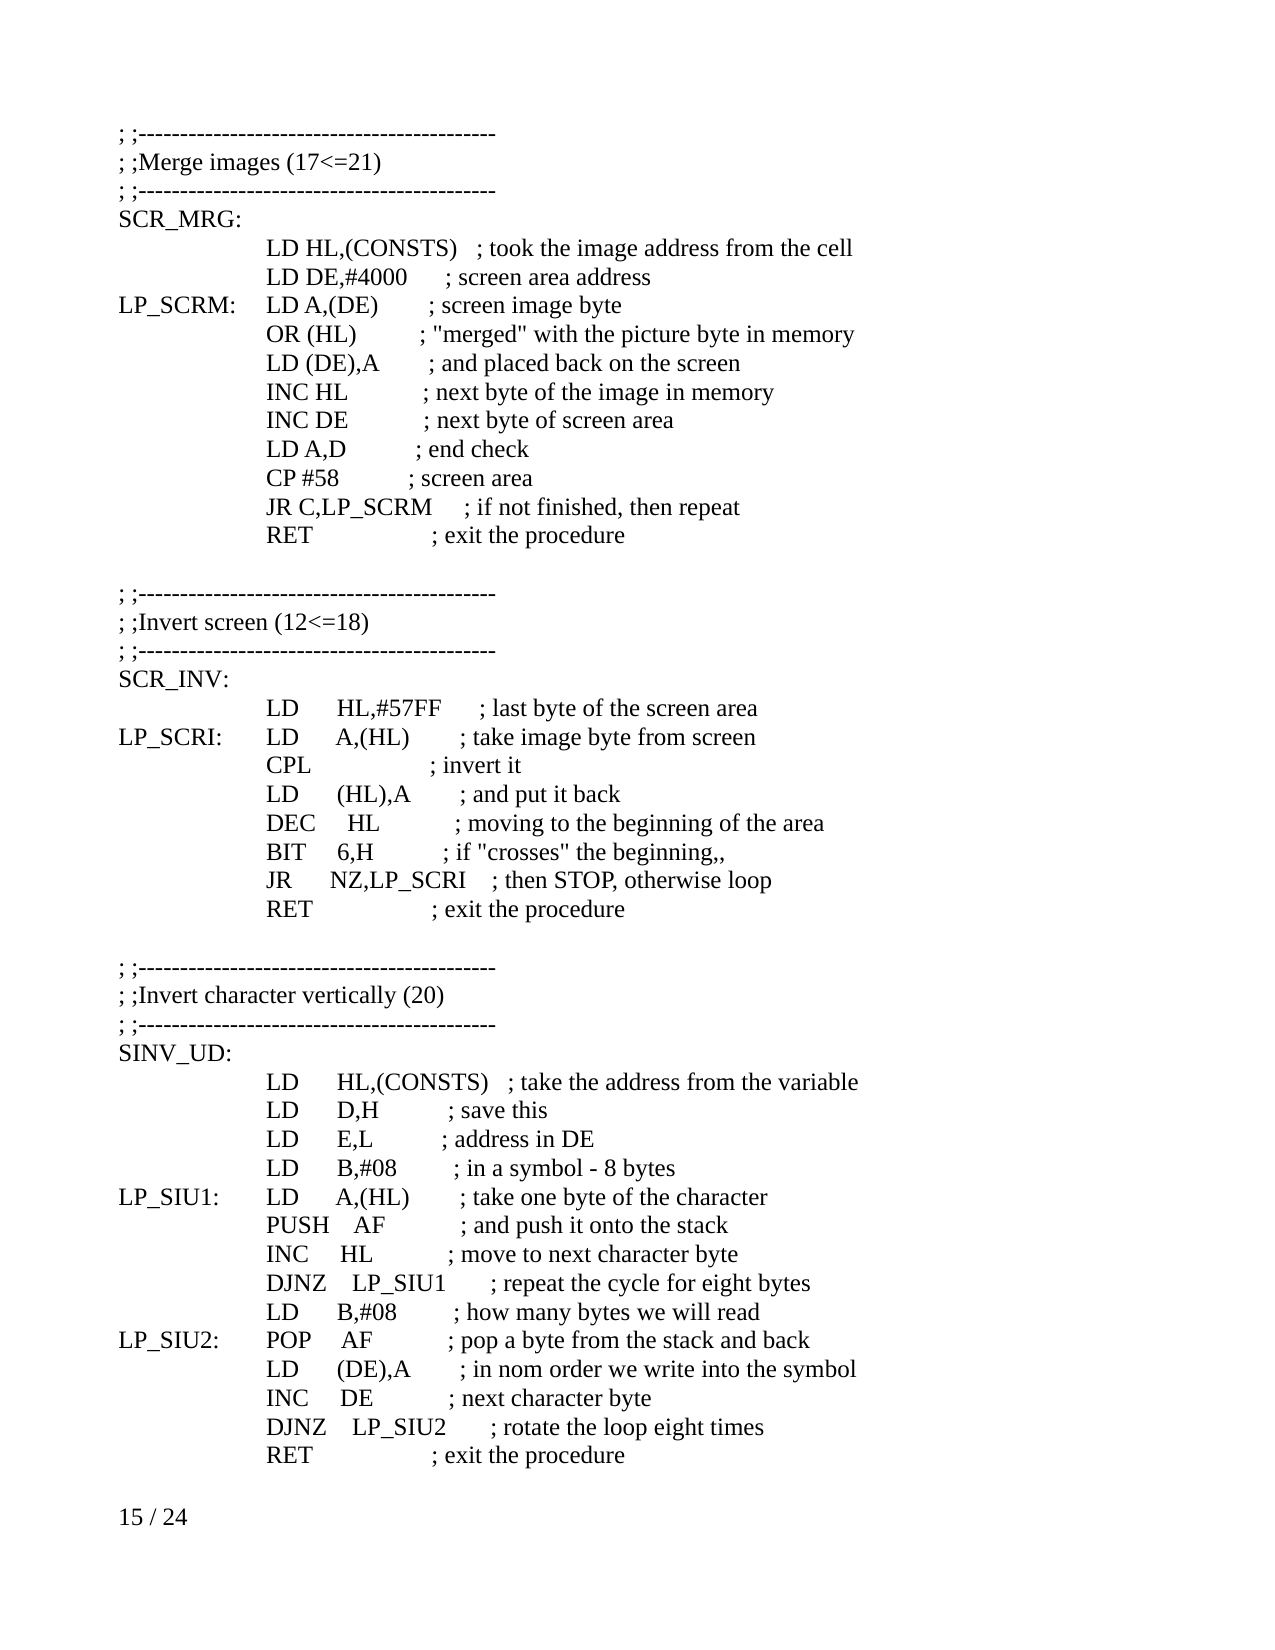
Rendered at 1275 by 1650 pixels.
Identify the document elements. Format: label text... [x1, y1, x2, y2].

text ; ;------------------------------------------- [118, 578, 1157, 607]
text LD (DE),A ; in nom order we write into the symbol [118, 1354, 1157, 1383]
text RET ; exit the procedure [118, 1441, 1157, 1469]
text LD A,D ; end check [118, 434, 1157, 463]
text ; ;------------------------------------------- [118, 176, 1157, 204]
text LD DE,#4000 ; screen area address [118, 262, 1157, 291]
text BIT 6,H ; if "crosses" the beginning,, [118, 837, 1157, 866]
text CP #58 ; screen area [118, 463, 1157, 492]
text RET ; exit the procedure [118, 894, 1157, 923]
text CPL ; invert it [118, 751, 1157, 779]
text INC HL ; next byte of the image in memory [118, 377, 1157, 406]
text SCR_MRG: [118, 204, 1157, 233]
text OR (HL) ; "merged" with the picture byte in memory [118, 319, 1157, 348]
text LD HL,#57FF ; last byte of the screen area [118, 693, 1157, 722]
text ; ;------------------------------------------- [118, 636, 1157, 664]
text SCR_INV: [118, 664, 1157, 693]
text DEC HL ; moving to the beginning of the area [118, 808, 1157, 837]
text LD B,#08 ; in a symbol - 8 bytes [118, 1153, 1157, 1182]
text ; ;------------------------------------------- [118, 118, 1157, 147]
text LD (HL),A ; and put it back [118, 779, 1157, 808]
text LD E,L ; address in DE [118, 1124, 1157, 1153]
text LP_SCRM: LD A,(DE) ; screen image byte [118, 291, 1157, 319]
text LD D,H ; save this [118, 1096, 1157, 1124]
text ; ;Invert screen (12<=18) [118, 607, 1157, 636]
text INC DE ; next byte of screen area [118, 406, 1157, 434]
text LP_SIU1: LD A,(HL) ; take one byte of the character [118, 1182, 1157, 1211]
text ; ;------------------------------------------- [118, 952, 1157, 981]
text ; ;Merge images (17<=21) [118, 147, 1157, 176]
text ; ;Invert character vertically (20) [118, 981, 1157, 1009]
text RET ; exit the procedure [118, 521, 1157, 549]
text ; ;------------------------------------------- [118, 1009, 1157, 1038]
text LP_SCRI: LD A,(HL) ; take image byte from screen [118, 722, 1157, 751]
text LD (DE),A ; and placed back on the screen [118, 348, 1157, 377]
text SINV_UD: [118, 1038, 1157, 1067]
text INC HL ; move to next character byte [118, 1239, 1157, 1268]
text PUSH AF ; and push it onto the stack [118, 1211, 1157, 1239]
text LD HL,(CONSTS) ; take the address from the variable [118, 1067, 1157, 1096]
text LD HL,(CONSTS) ; took the image address from the cell [118, 233, 1157, 262]
text DJNZ LP_SIU1 ; repeat the cycle for eight bytes [118, 1268, 1157, 1297]
text LP_SIU2: POP AF ; pop a byte from the stack and back [118, 1326, 1157, 1354]
text JR NZ,LP_SCRI ; then STOP, otherwise loop [118, 866, 1157, 894]
text DJNZ LP_SIU2 ; rotate the loop eight times [118, 1412, 1157, 1441]
text INC DE ; next character byte [118, 1383, 1157, 1412]
text JR C,LP_SCRM ; if not finished, then repeat [118, 492, 1157, 521]
text LD B,#08 ; how many bytes we will read [118, 1297, 1157, 1326]
